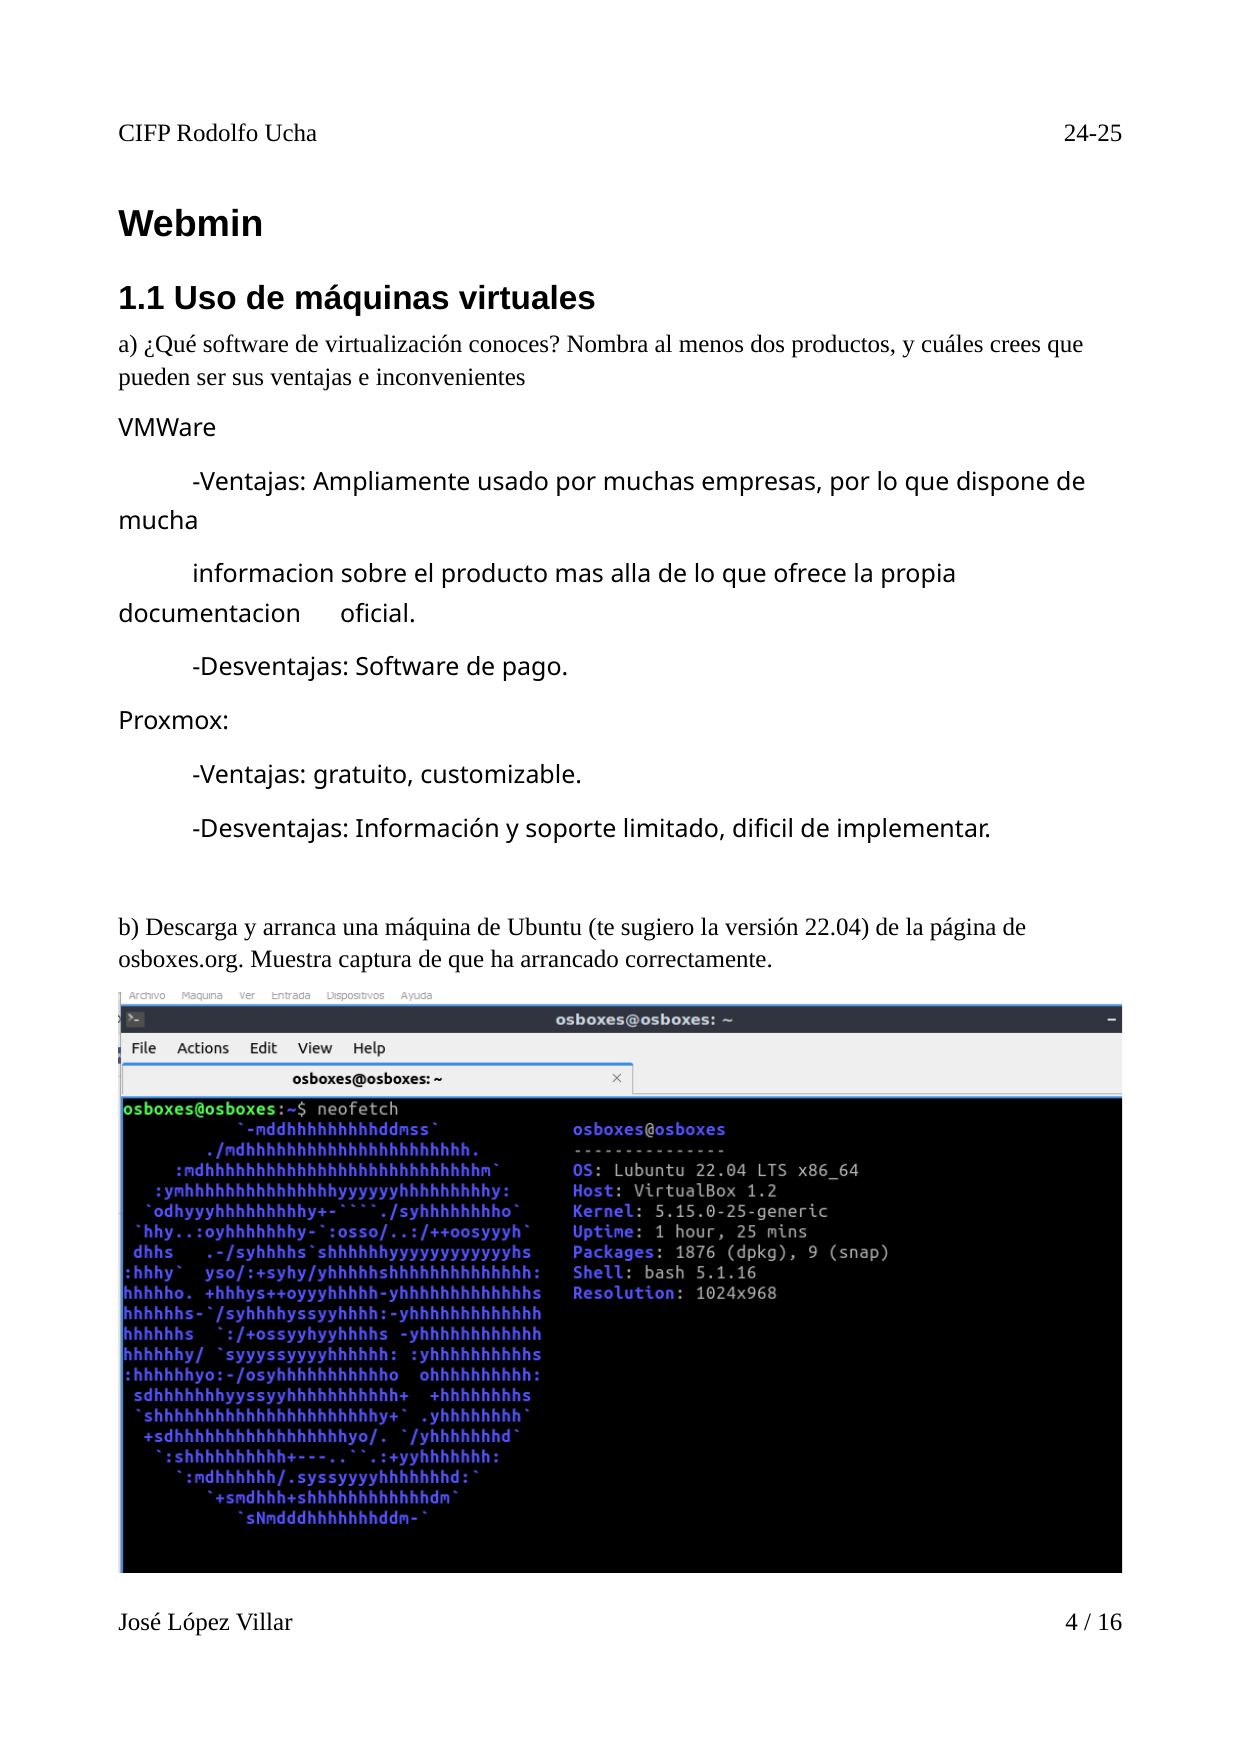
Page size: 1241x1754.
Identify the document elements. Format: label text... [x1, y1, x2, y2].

text b) Descarga y arranca una máquina de Ubuntu (te sugiero la versión 22.04) de la página de osboxes.org. Muestra captura de que ha arrancado correctamente. [118, 912, 1122, 973]
text -Desventajas: Software de pago. [118, 649, 1122, 683]
text -Ventajas: Ampliamente usado por muchas empresas, por lo que dispone de mucha [118, 463, 1122, 536]
subtitle Webmin [118, 201, 1122, 244]
text -Desventajas: Información y soporte limitado, dificil de implementar. [118, 810, 1122, 844]
text Proxmox: [118, 703, 1122, 737]
subtitle 1.1 Uso de máquinas virtuales [118, 278, 1122, 316]
text informacion sobre el producto mas alla de lo que ofrece la propia documentacion oficial. [118, 556, 1122, 629]
text -Ventajas: gratuito, customizable. [118, 756, 1122, 791]
picture [118, 992, 1123, 1573]
text VMWare [118, 409, 1122, 443]
text a) ¿Qué software de virtualización conoces? Nombra al menos dos productos, y cuáles crees que pueden ser sus ventajas e inconvenientes [118, 329, 1122, 391]
